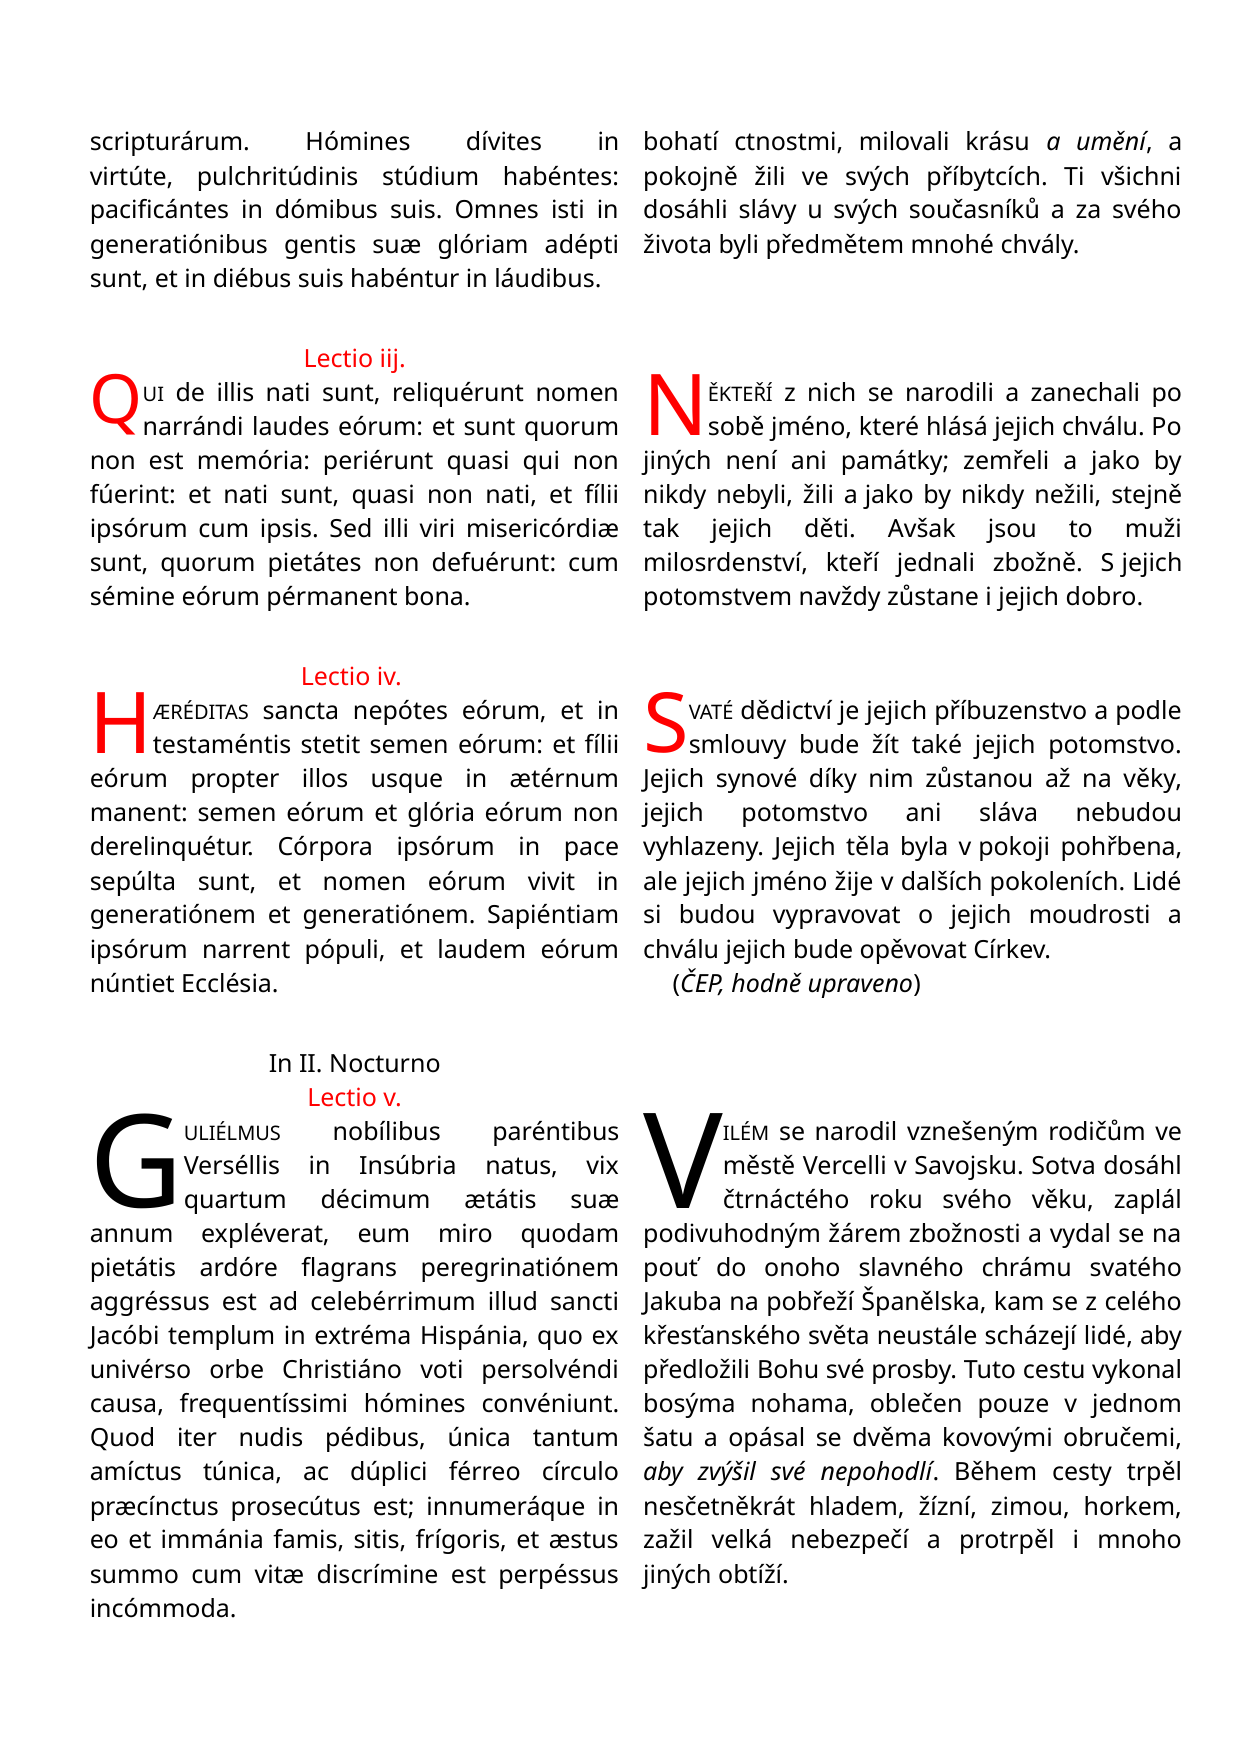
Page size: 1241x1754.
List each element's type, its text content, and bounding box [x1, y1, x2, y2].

table_cell Lectio iv. Hæréditas sancta nepótes eórum‚ et in testaméntis stetit semen eórum: et fílii eórum propter illos usque in ætérnum manent: semen eórum et glória eórum non derelinquétur. Córpora ipsórum in pace sepúlta sunt, et nomen eórum vivit in generatiónem et generatiónem. Sapiéntiam ipsórum narrent pópuli, et laudem eórum núntiet Ecclésia. [78, 653, 631, 1039]
table_cell Někteří z nich se narodili a zanechali po sobě jméno, které hlásá jejich chválu. Po jiných není ani památky; zemřeli a jako by nikdy nebyli, žili a jako by nikdy nežili, stejně tak jejich děti. Avšak jsou to muži milosrdenství, kteří jednali zbožně. S jejich potomstvem navždy zůstane i jejich dobro. [631, 334, 1194, 653]
table_cell In II. Nocturno Lectio v. Guliélmus nobílibus paréntibus Verséllis in Insúbria natus, vix quartum décimum ætátis suæ annum expléverat, eum miro quodam pietátis ardóre flagrans peregrinatiónem aggréssus est ad celebérrimum illud sancti Jacóbi templum in extréma Hispánia‚ quo ex univérso orbe Christiáno voti persolvéndi causa, frequentíssimi hómines convéniunt. Quod iter nudis pédibus, única tantum amíctus túnica, ac dúplici férreo círculo præcínctus prosecútus est; innumeráque in eo et immánia famis, sitis, frígoris, et æstus summo cum vitæ discrímine est perpéssus incómmoda. [78, 1039, 631, 1630]
table_cell Vilém se narodil vznešeným rodičům ve městě Vercelli v Savojsku. Sotva dosáhl čtrnáctého roku svého věku, zaplál podivuhodným žárem zbožnosti a vydal se na pouť do onoho slavného chrámu svatého Jakuba na pobřeží Španělska, kam se z celého křesťanského světa neustále scházejí lidé, aby předložili Bohu své prosby. Tuto cestu vykonal bosýma nohama, oblečen pouze v jednom šatu a opásal se dvěma kovovými obručemi, aby zvýšil své nepohodlí. Během cesty trpěl nesčetněkrát hladem, žízní, zimou, horkem, zažil velká nebezpečí a protrpěl i mnoho jiných obtíží. [631, 1039, 1194, 1630]
table_cell Lectio iij. Qui de illis nati sunt, reliquérunt nomen narrándi laudes eórum: et sunt quorum non est memória: periérunt quasi qui non fúerint: et nati sunt, quasi non nati, et fílii ipsórum cum ipsis. Sed illi viri misericórdiæ sunt, quorum pietátes non defuérunt: cum sémine eórum pérmanent bona. [78, 334, 631, 653]
table_cell scripturárum. Hómines dívites in virtúte‚ pulchritúdinis stúdium habéntes: pacificántes in dómibus suis. Omnes isti in generatiónibus gentis suæ glóriam adépti sunt, et in diébus suis habéntur in láudibus. [78, 118, 631, 334]
table_cell bohatí ctnostmi, milovali krásu a umění, a pokojně žili ve svých příbytcích. Ti všichni dosáhli slávy u svých současníků a za svého života byli předmětem mnohé chvály. [631, 118, 1194, 334]
table_cell Svaté dědictví je jejich příbuzenstvo a podle smlouvy bude žít také jejich potomstvo. Jejich synové díky nim zůstanou až na věky, jejich potomstvo ani sláva nebudou vyhlazeny. Jejich těla byla v pokoji pohřbena, ale jejich jméno žije v dalších pokoleních. Lidé si budou vypravovat o jejich moudrosti a chválu jejich bude opěvovat Církev. (ČEP, hodně upraveno) [631, 653, 1194, 1039]
